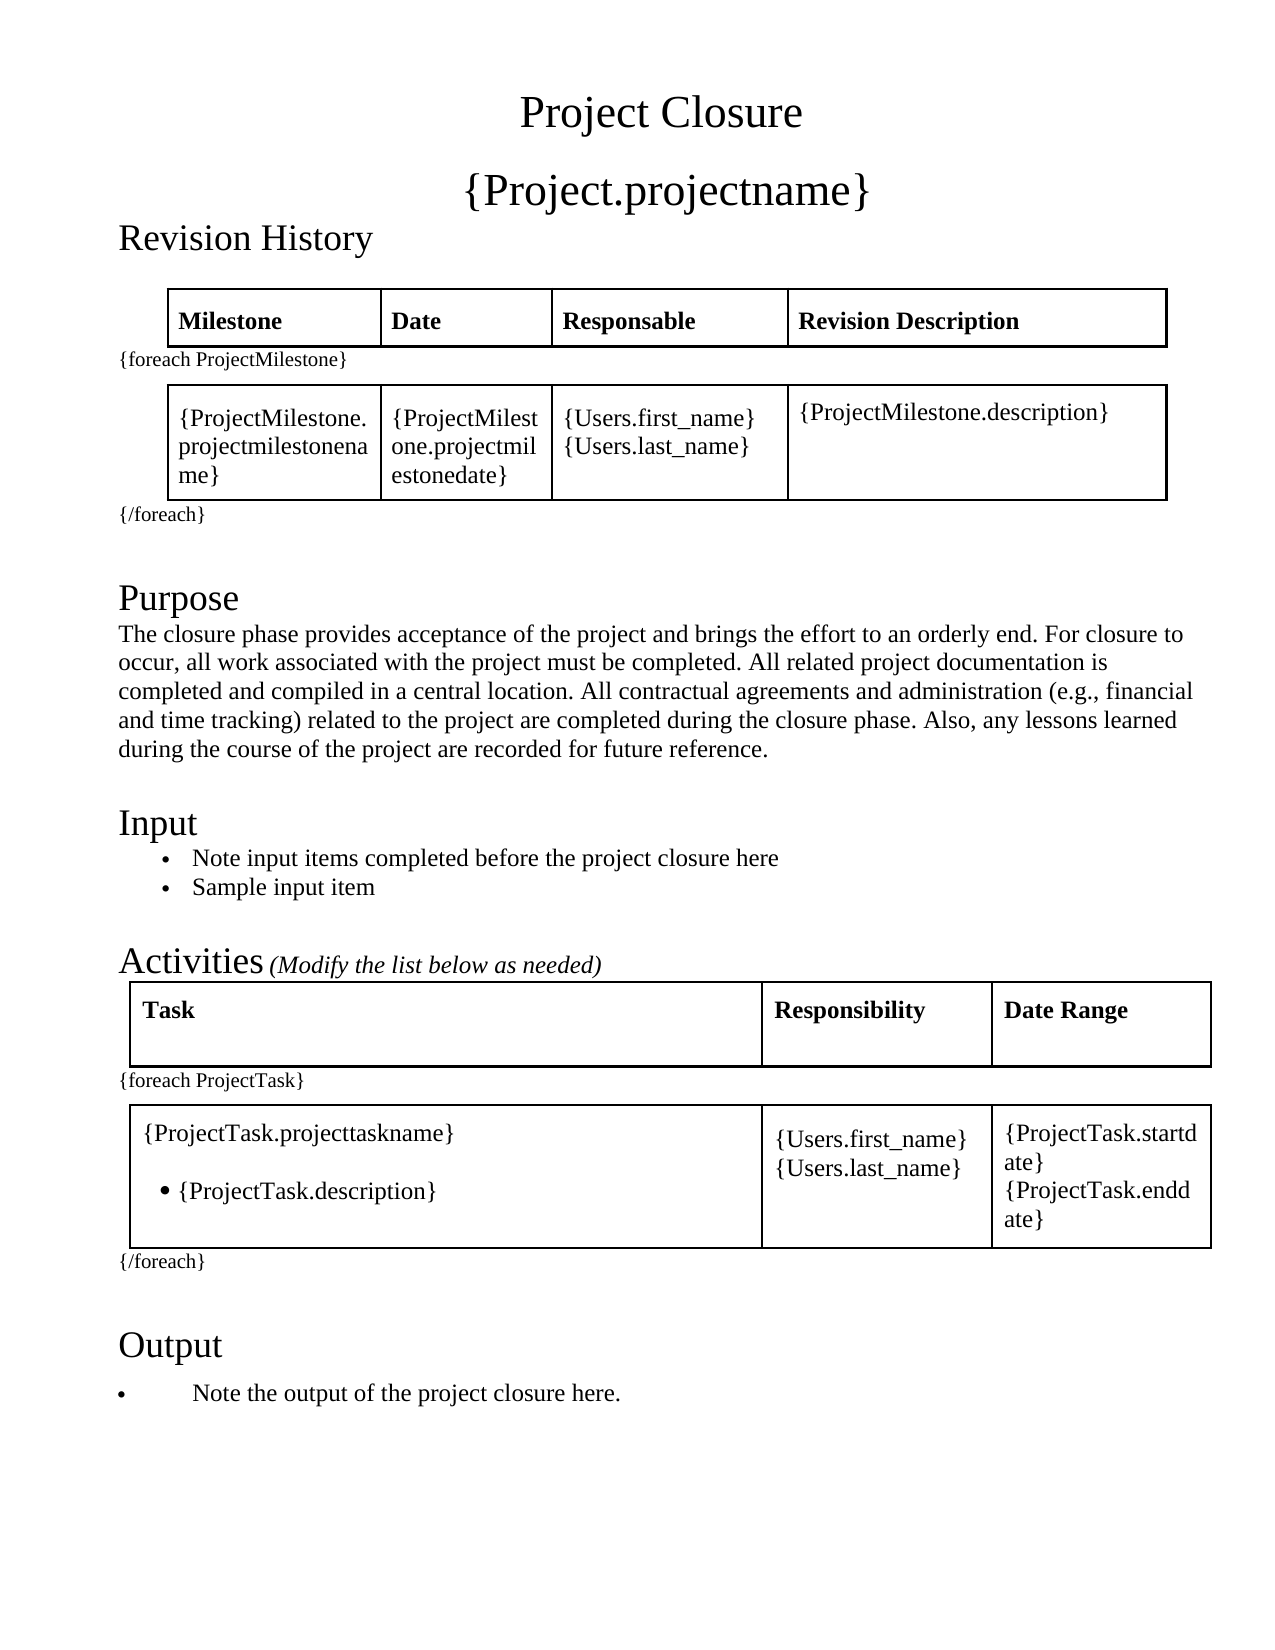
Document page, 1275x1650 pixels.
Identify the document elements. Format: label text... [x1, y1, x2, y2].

text Output [118, 1323, 1216, 1366]
text Activities (Modify the list below as needed) [118, 938, 1216, 981]
table_header {Users.first_name} {Users.last_name} [763, 1106, 991, 1247]
table_header Responsibility [763, 983, 991, 1065]
list Note input items completed before the project closure here [162, 843, 1216, 872]
table_header Date [382, 290, 551, 345]
table_header Revision Description [789, 290, 1165, 345]
table_header Milestone [169, 290, 380, 345]
table_header Date Range [993, 983, 1210, 1065]
text {/foreach} [118, 1249, 1216, 1273]
table_header Responsable [553, 290, 787, 345]
table_header {ProjectMilestone.projectmilestonedate} [382, 386, 551, 499]
text Project Closure [118, 84, 1216, 137]
table_header {ProjectTask.startdate} {ProjectTask.enddate} [993, 1106, 1210, 1247]
table_header {ProjectMilestone.description} [789, 386, 1165, 499]
text Input [118, 800, 1216, 843]
text Purpose The closure phase provides acceptance of the project and brings the effort to an orderly end. For closure to occur, all work associated with the project must be completed. All related project documentation is completed and compiled in a central location. All contractual agreements and administration (e.g., financial and time tracking) related to the project are completed during the closure phase. Also, any lessons learned during the course of the project are recorded for future reference. [118, 576, 1216, 762]
text Revision History [118, 216, 1216, 259]
table_header Task [131, 983, 761, 1065]
text {foreach ProjectMilestone} [118, 347, 1216, 371]
list Note the output of the project closure here. [118, 1378, 1066, 1407]
list Sample input item [162, 872, 1216, 901]
table_header {ProjectMilestone.projectmilestonename} [169, 386, 380, 499]
text {/foreach} [118, 501, 1216, 526]
table_header {ProjectTask.projecttaskname} · {ProjectTask.description} [131, 1106, 761, 1247]
text {foreach ProjectTask} [118, 1067, 1216, 1092]
table_header {Users.first_name} {Users.last_name} [553, 386, 787, 499]
text {Project.projectname} [118, 163, 1216, 216]
